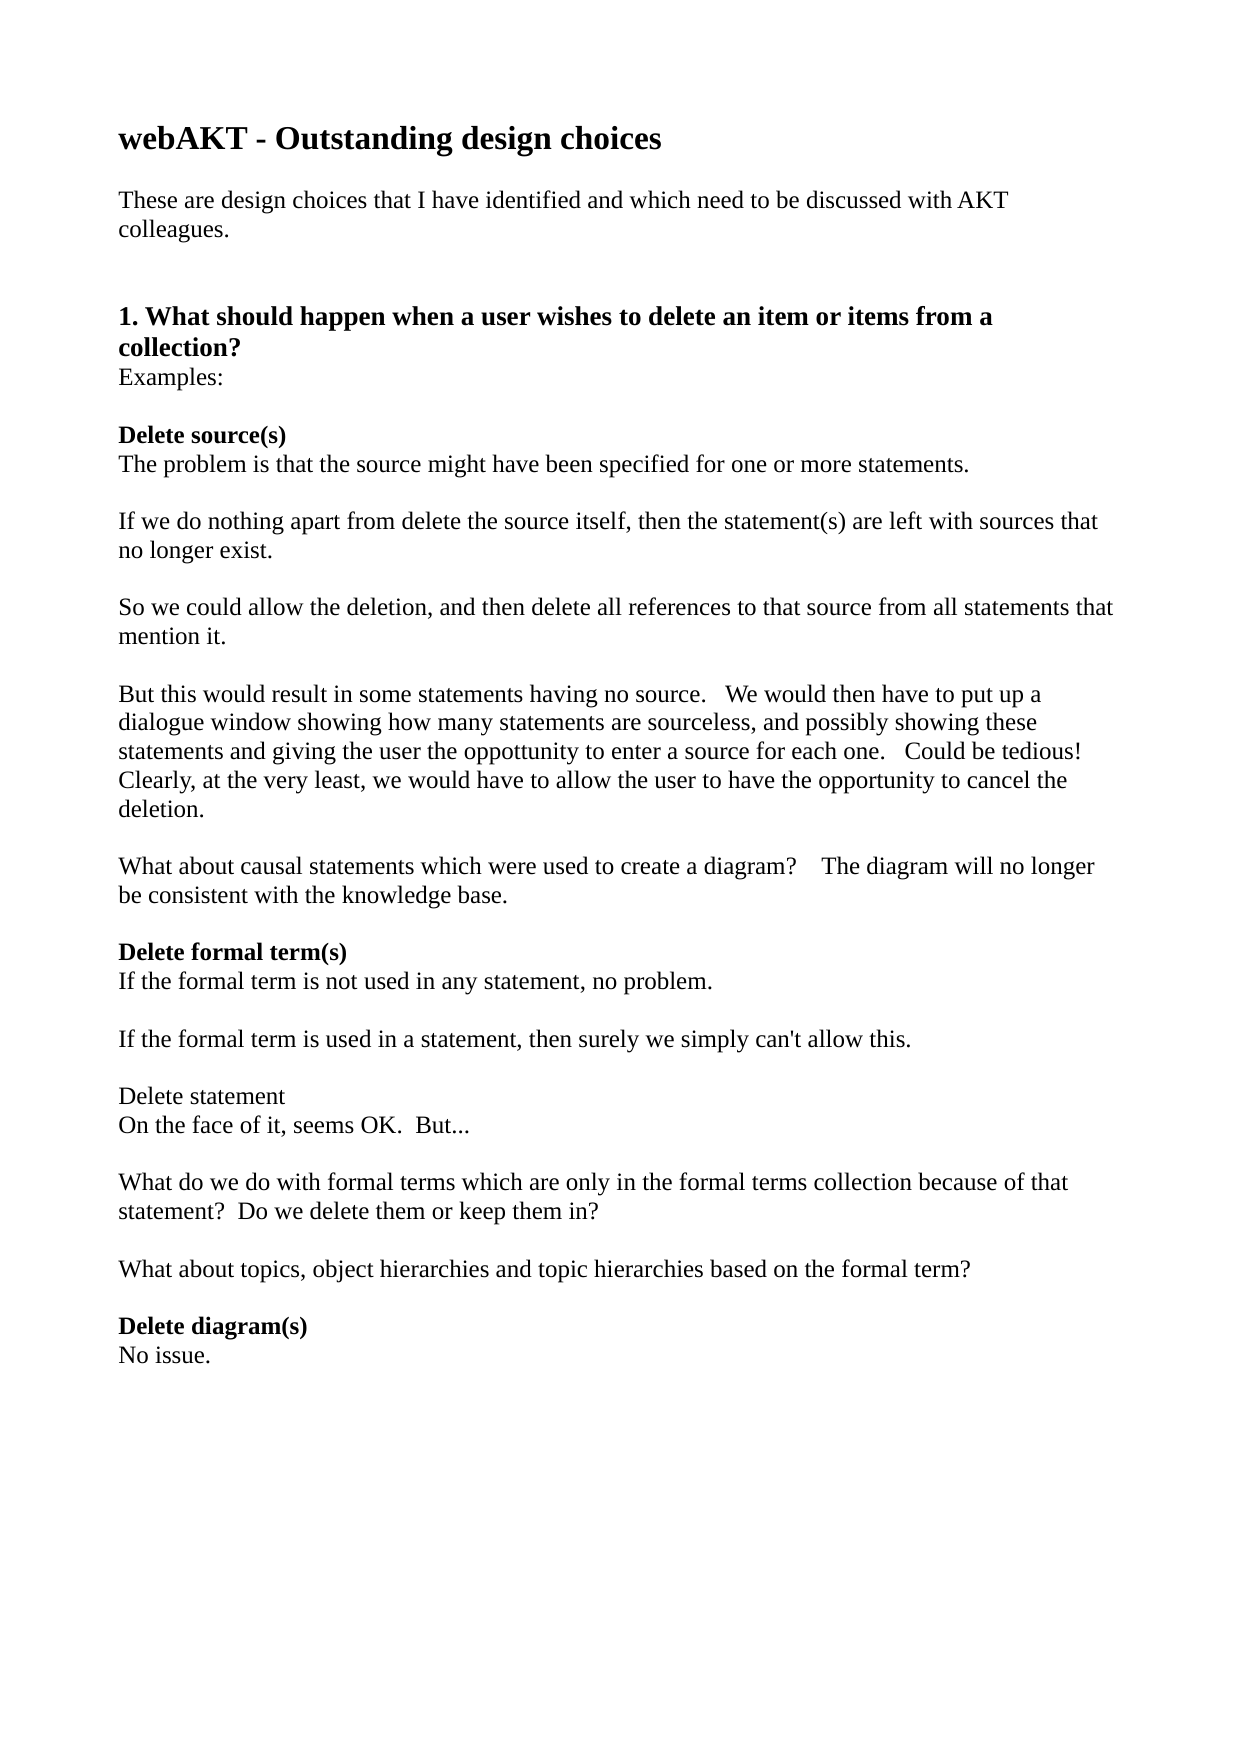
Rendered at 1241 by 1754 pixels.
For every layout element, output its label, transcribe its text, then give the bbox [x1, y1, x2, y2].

text So we could allow the deletion, and then delete all references to that source from all statements that mention it. [118, 592, 1122, 650]
text But this would result in some statements having no source. We would then have to put up a dialogue window showing how many statements are sourceless, and possibly showing these statements and giving the user the oppottunity to enter a source for each one. Could be tedious! Clearly, at the very least, we would have to allow the user to have the opportunity to cancel the deletion. [118, 679, 1122, 822]
text No issue. [118, 1340, 1122, 1369]
text On the face of it, seems OK. But... [118, 1110, 1122, 1139]
text Delete diagram(s) [118, 1311, 1122, 1340]
text If we do nothing apart from delete the source itself, then the statement(s) are left with sources that no longer exist. [118, 506, 1122, 564]
text 1. What should happen when a user wishes to delete an item or items from a collection? [118, 300, 1122, 362]
text If the formal term is not used in any statement, no problem. [118, 966, 1122, 995]
text What about topics, object hierarchies and topic hierarchies based on the formal term? [118, 1254, 1122, 1282]
text Delete formal term(s) [118, 937, 1122, 966]
text Delete source(s) [118, 420, 1122, 449]
text The problem is that the source might have been specified for one or more statements. [118, 449, 1122, 477]
text What do we do with formal terms which are only in the formal terms collection because of that statement? Do we delete them or keep them in? [118, 1167, 1122, 1225]
text Delete statement [118, 1081, 1122, 1110]
text Examples: [118, 362, 1122, 391]
text webAKT - Outstanding design choices [118, 118, 1122, 156]
text These are design choices that I have identified and which need to be discussed with AKT colleagues. [118, 185, 1122, 243]
text If the formal term is used in a statement, then surely we simply can't allow this. [118, 1024, 1122, 1052]
text What about causal statements which were used to create a diagram? The diagram will no longer be consistent with the knowledge base. [118, 851, 1122, 909]
